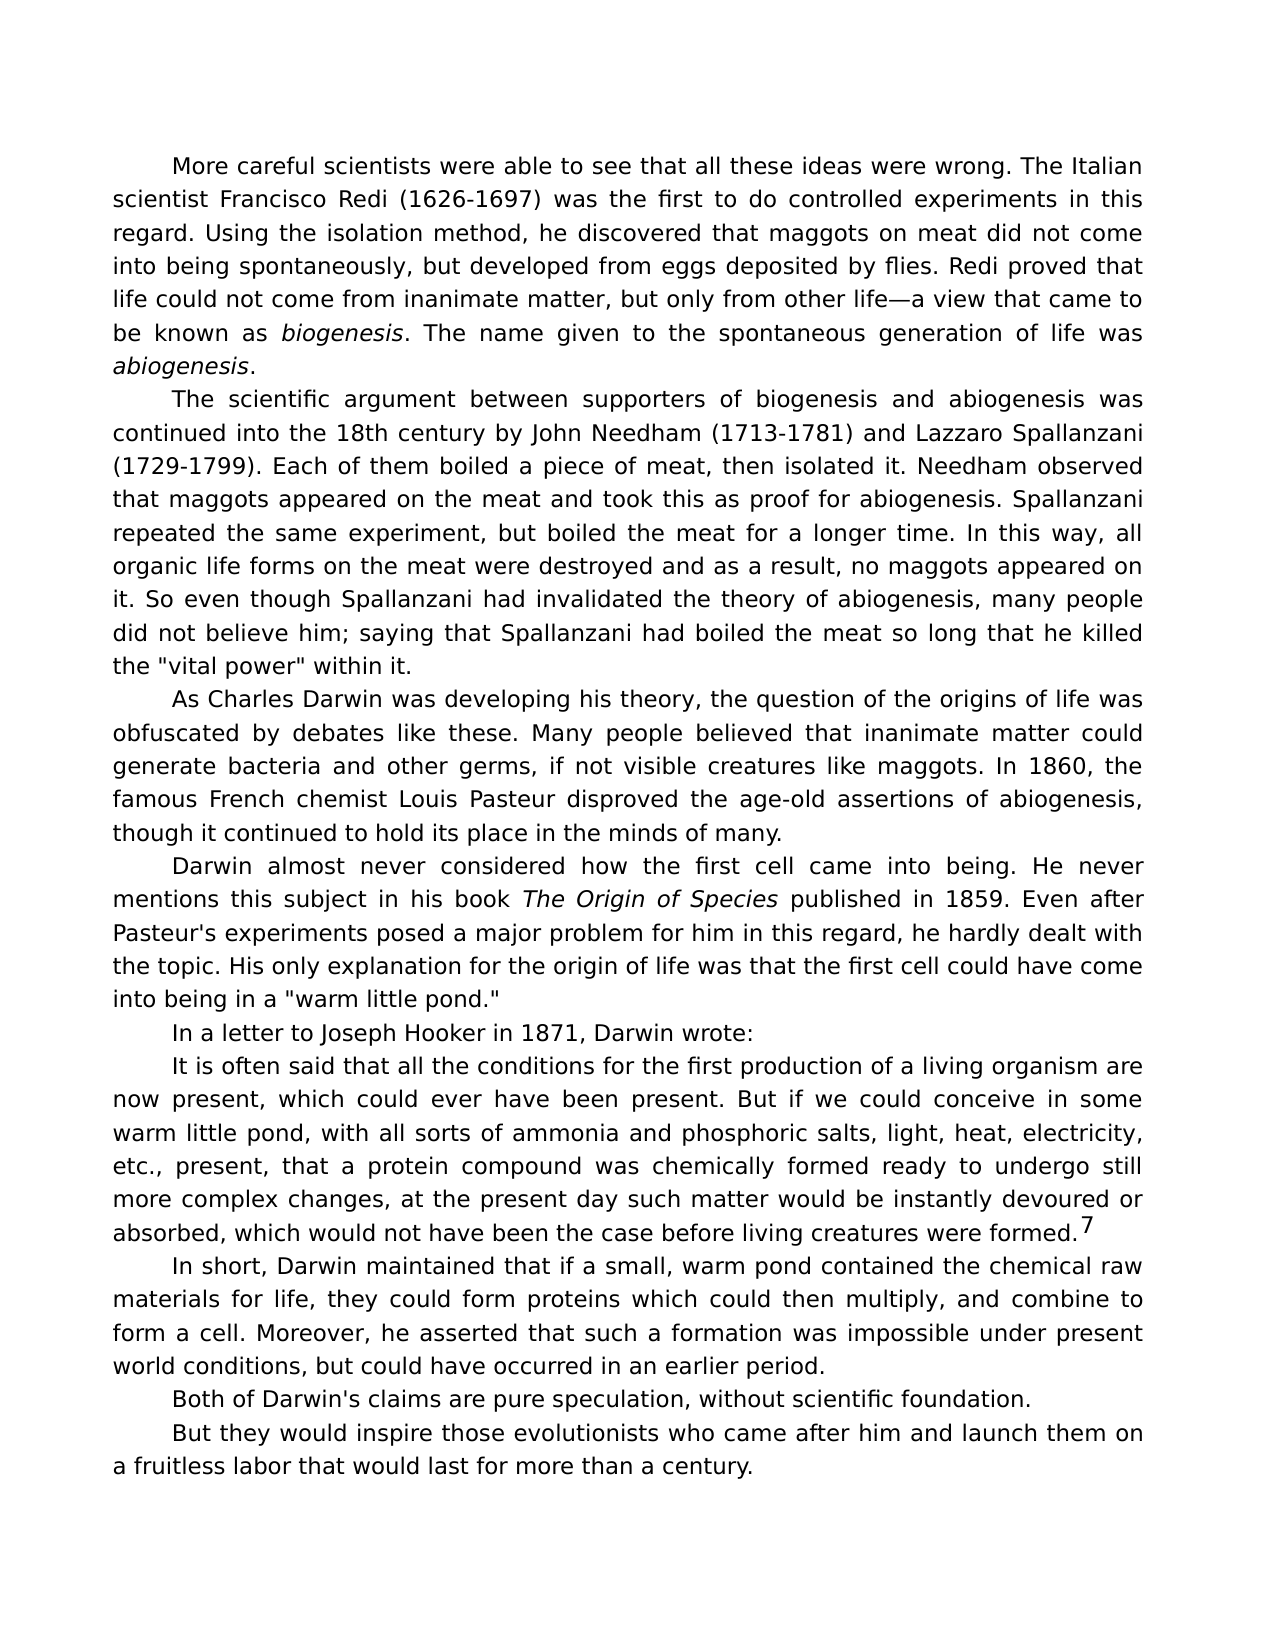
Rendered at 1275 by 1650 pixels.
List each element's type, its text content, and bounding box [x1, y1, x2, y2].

text The scientific argument between supporters of biogenesis and abiogenesis was continued into the 18th century by John Needham (1713-1781) and Lazzaro Spallanzani (1729-1799). Each of them boiled a piece of meat, then isolated it. Needham observed that maggots appeared on the meat and took this as proof for abiogenesis. Spallanzani repeated the same experiment, but boiled the meat for a longer time. In this way, all organic life forms on the meat were destroyed and as a result, no maggots appeared on it. So even though Spallanzani had invalidated the theory of abiogenesis, many people did not believe him; saying that Spallanzani had boiled the meat so long that he killed the "vital power" within it. [112, 381, 1145, 681]
text More careful scientists were able to see that all these ideas were wrong. The Italian scientist Francisco Redi (1626-1697) was the first to do controlled experiments in this regard. Using the isolation method, he discovered that maggots on meat did not come into being spontaneously, but developed from eggs deposited by flies. Redi proved that life could not come from inanimate matter, but only from other life—a view that came to be known as biogenesis. The name given to the spontaneous generation of life was abiogenesis. [112, 148, 1145, 381]
text In short, Darwin maintained that if a small, warm pond contained the chemical raw materials for life, they could form proteins which could then multiply, and combine to form a cell. Moreover, he asserted that such a formation was impossible under present world conditions, but could have occurred in an earlier period. [112, 1248, 1145, 1381]
text Darwin almost never considered how the first cell came into being. He never mentions this subject in his book The Origin of Species published in 1859. Even after Pasteur's experiments posed a major problem for him in this regard, he hardly dealt with the topic. His only explanation for the origin of life was that the first cell could have come into being in a "warm little pond." [112, 848, 1145, 1014]
text But they would inspire those evolutionists who came after him and launch them on a fruitless labor that would last for more than a century. [112, 1414, 1145, 1481]
text Both of Darwin's claims are pure speculation, without scientific foundation. [112, 1381, 1145, 1414]
text It is often said that all the conditions for the first production of a living organism are now present, which could ever have been present. But if we could conceive in some warm little pond, with all sorts of ammonia and phosphoric salts, light, heat, electricity, etc., present, that a protein compound was chemically formed ready to undergo still more complex changes, at the present day such matter would be instantly devoured or absorbed, which would not have been the case before living creatures were formed.7 [112, 1048, 1145, 1248]
text In a letter to Joseph Hooker in 1871, Darwin wrote: [112, 1014, 1145, 1048]
text As Charles Darwin was developing his theory, the question of the origins of life was obfuscated by debates like these. Many people believed that inanimate matter could generate bacteria and other germs, if not visible creatures like maggots. In 1860, the famous French chemist Louis Pasteur disproved the age-old assertions of abiogenesis, though it continued to hold its place in the minds of many. [112, 681, 1145, 848]
